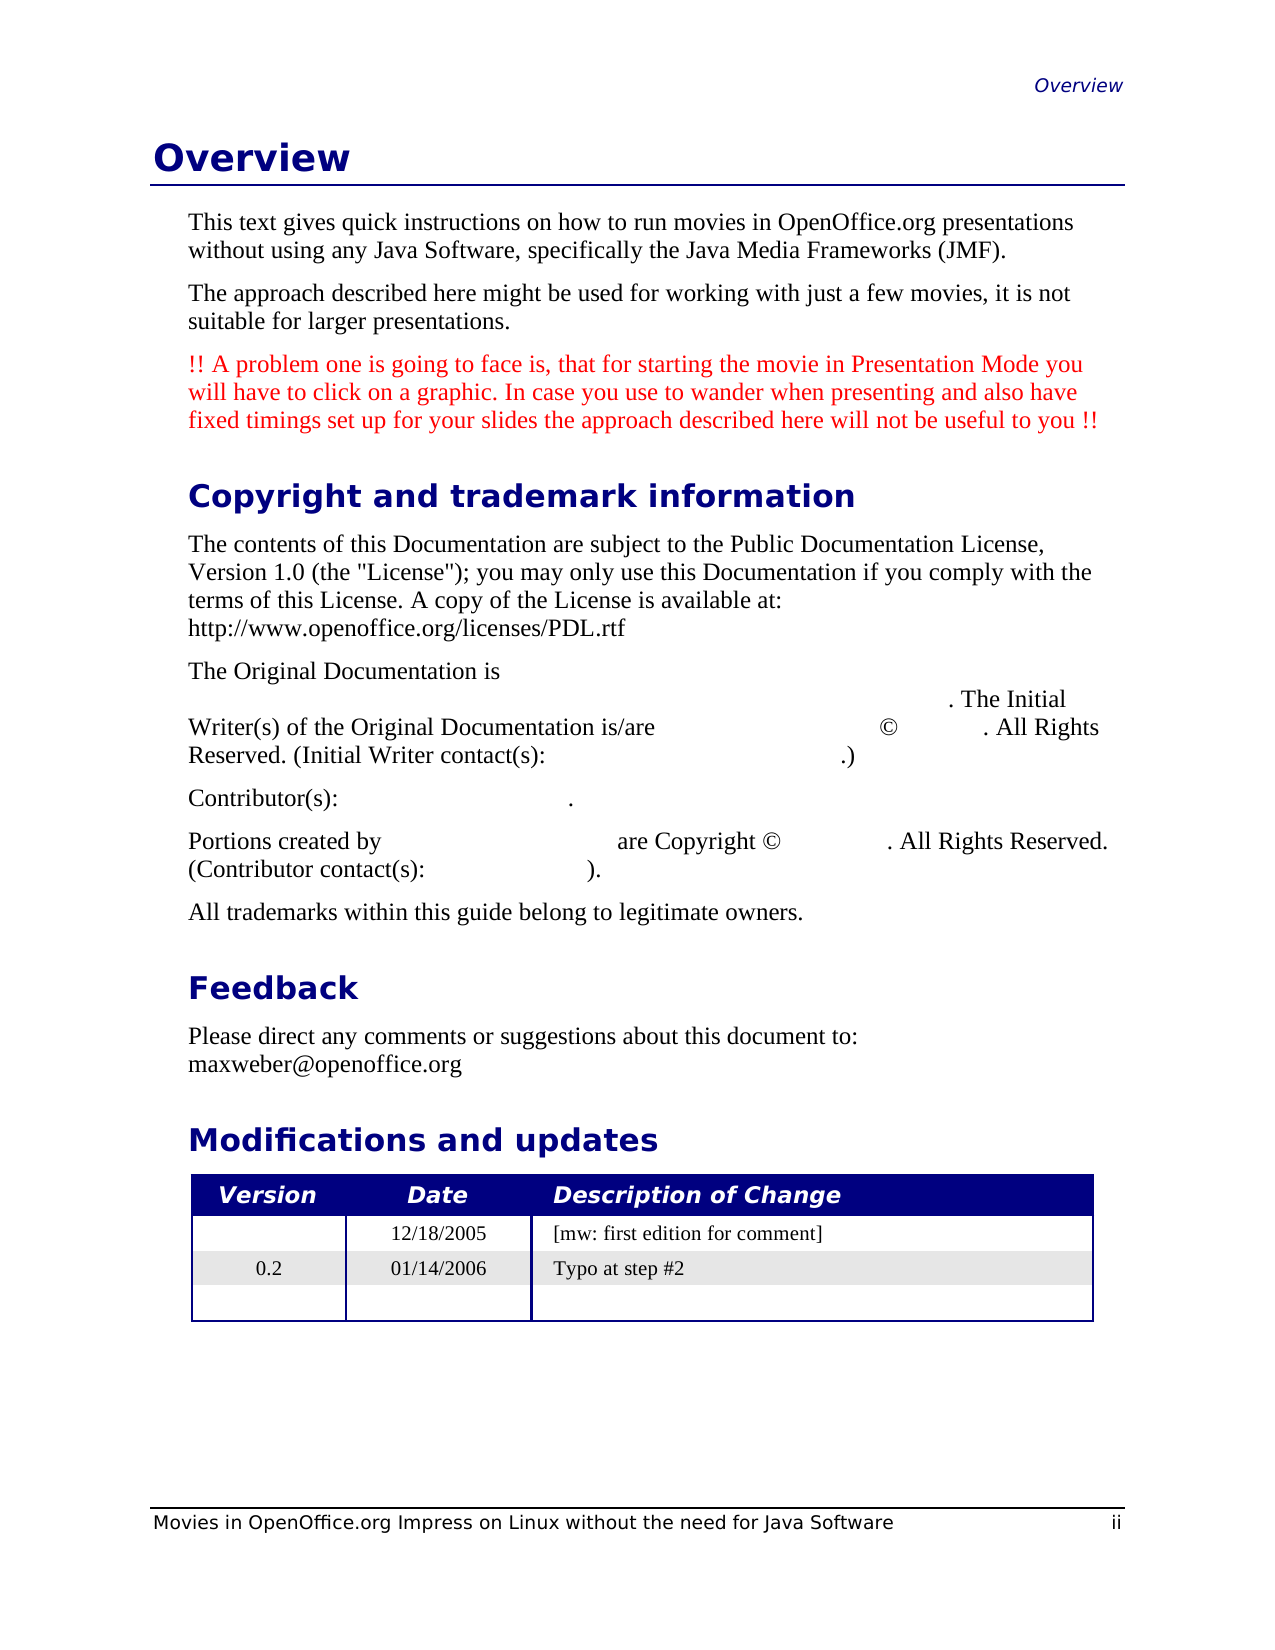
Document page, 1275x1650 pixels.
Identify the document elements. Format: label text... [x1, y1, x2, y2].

text Contributor(s): <contributors' names>. [188, 784, 1125, 812]
table_cell Typo at step #2 [533, 1251, 1092, 1285]
table_cell [533, 1285, 1092, 1320]
table_header Description of Change [533, 1176, 1092, 1214]
table_header Version [193, 1176, 345, 1214]
subtitle Feedback [188, 970, 1125, 1007]
subtitle Modifications and updates [188, 1123, 1125, 1159]
text This text gives quick instructions on how to run movies in OpenOffice.org presentations without using any Java Software, specifically the Java Media Frameworks (JMF). [188, 208, 1125, 264]
text Please direct any comments or suggestions about this document to: maxweber@openoffice.org [188, 1022, 1125, 1078]
subtitle Copyright and trademark information [188, 479, 1125, 515]
subtitle Overview [150, 134, 1125, 184]
table_cell [347, 1285, 530, 1320]
text The contents of this Documentation are subject to the Public Documentation License, Version 1.0 (the "License"); you may only use this Documentation if you comply with the terms of this License. A copy of the License is available at: http://www.openoffice.org/licenses/PDL.rtf [188, 530, 1125, 642]
table_cell 01/14/2006 [347, 1251, 530, 1285]
text Portions created by <contributors' names> are Copyright © <year(s)>. All Rights Reserved. (Contributor contact(s):<email address>). [188, 827, 1125, 883]
text The Original Documentation is <Using Movies in OpenOffice.Org Impress on Linux without the need for Java Software, specifically the Java Media Framework (JMF)>. The Initial Writer(s) of the Original Documentation is/are <Maximilian Weber> © <2005>. All Rights Reserved. (Initial Writer contact(s): <maxweber@openoffice.org>.) [188, 657, 1125, 769]
table_cell [193, 1285, 345, 1320]
text !! A problem one is going to face is, that for starting the movie in Presentation Mode you will have to click on a graphic. In case you use to wander when presenting and also have fixed timings set up for your slides the approach described here will not be useful to you !! [188, 350, 1125, 434]
table_header Date [347, 1176, 530, 1214]
table_cell [mw: first edition for comment] [533, 1216, 1092, 1251]
text The approach described here might be used for working with just a few movies, it is not suitable for larger presentations. [188, 279, 1125, 335]
table_cell 12/18/2005 [347, 1216, 530, 1251]
table_cell 0.2 [193, 1251, 345, 1285]
text All trademarks within this guide belong to legitimate owners. [188, 897, 1125, 926]
table_cell <0.1> [193, 1216, 345, 1251]
